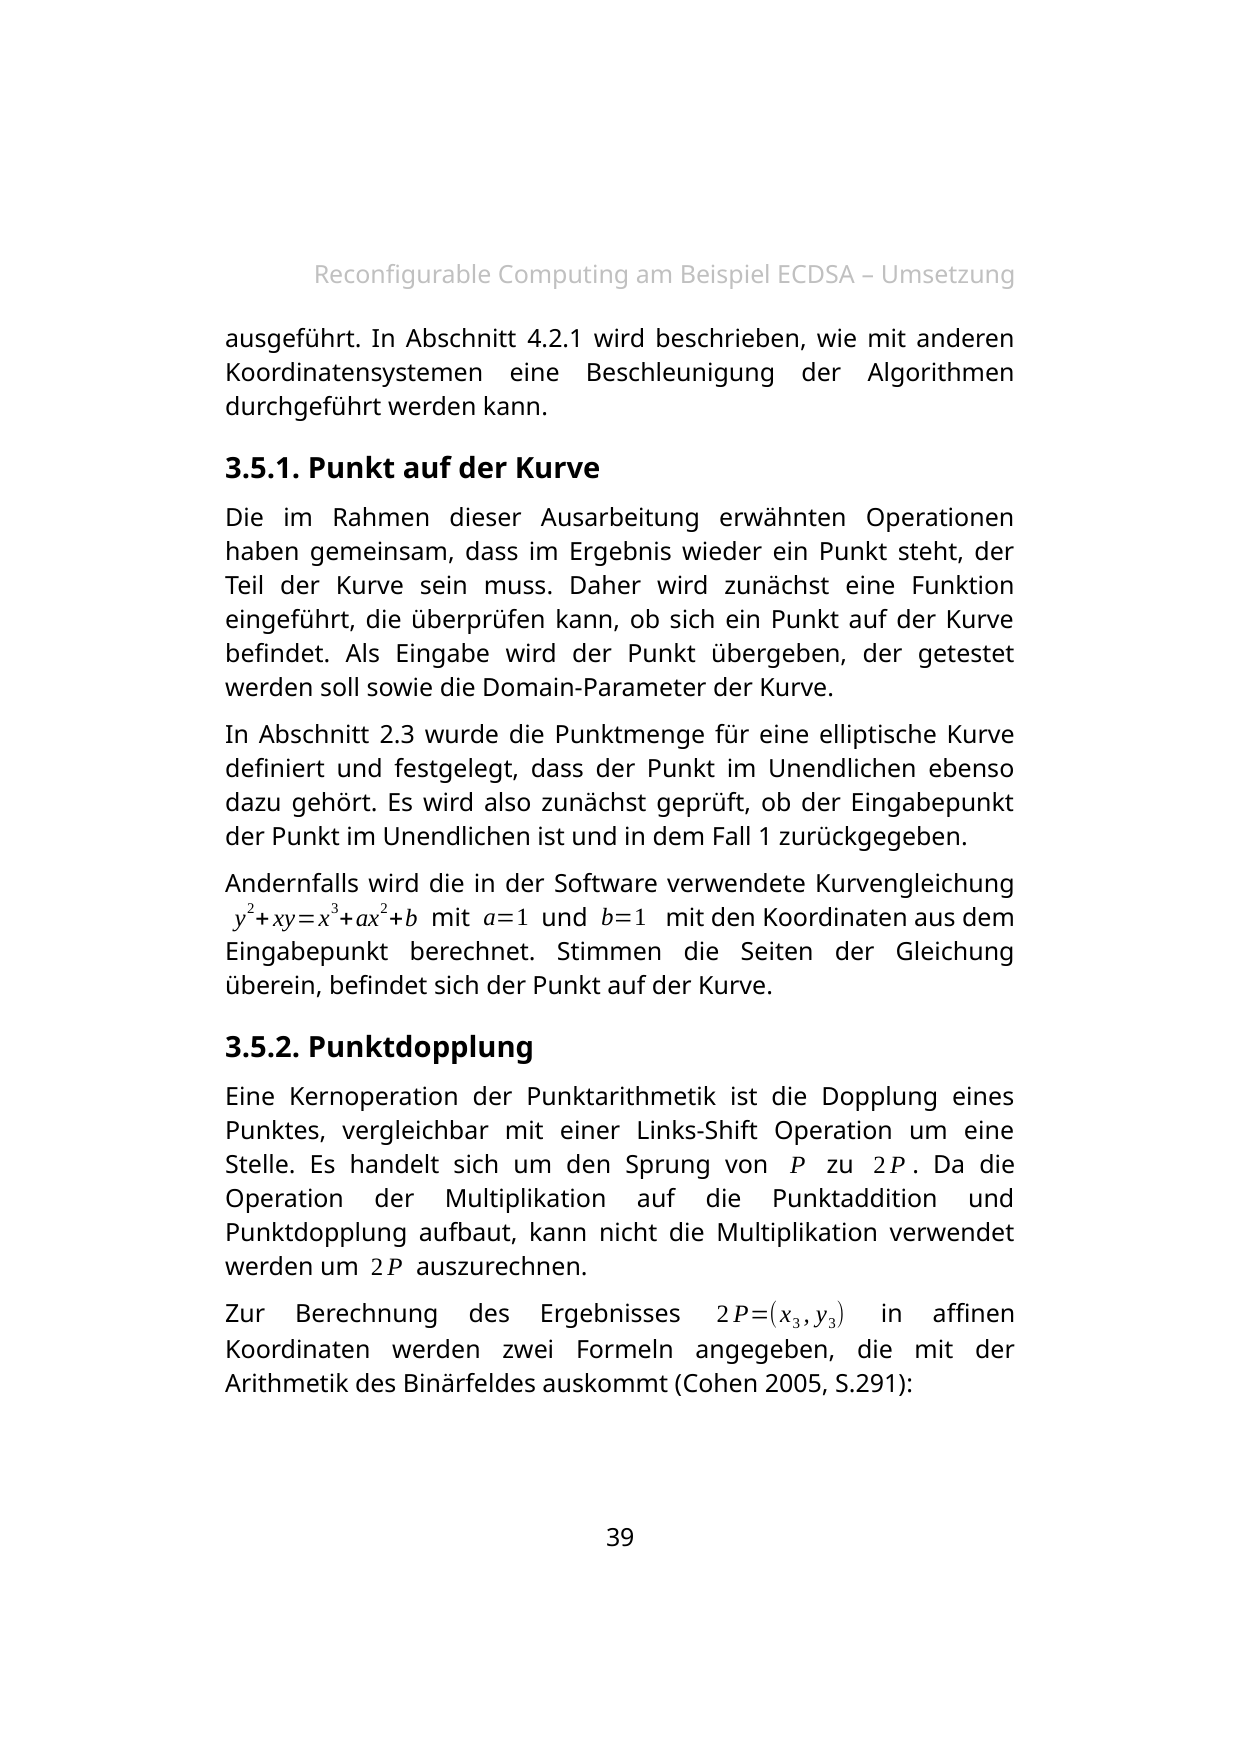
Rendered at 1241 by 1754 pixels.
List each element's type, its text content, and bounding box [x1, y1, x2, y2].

text Eine Kernoperation der Punktarithmetik ist die Dopplung eines Punktes, vergleichbar mit einer Links-Shift Operation um eine Stelle. Es handelt sich um den Sprung von zu . Da die Operation der Multiplikation auf die Punktaddition und Punktdopplung aufbaut, kann nicht die Multiplikation verwendet werden um auszurechnen. [225, 1079, 1015, 1283]
subtitle Punkt auf der Kurve [225, 447, 1015, 487]
text Andernfalls wird die in der Software verwendete Kurvengleichung mit und mit den Koordinaten aus dem Eingabepunkt berechnet. Stimmen die Seiten der Gleichung überein, befindet sich der Punkt auf der Kurve. [225, 865, 1015, 1002]
text Zur Berechnung des Ergebnisses in affinen Koordinaten werden zwei Formeln angegeben, die mit der Arithmetik des Binärfeldes auskommt (Cohen 2005, S.291): [225, 1296, 1015, 1399]
text Die im Rahmen dieser Ausarbeitung erwähnten Operationen haben gemeinsam, dass im Ergebnis wieder ein Punkt steht, der Teil der Kurve sein muss. Daher wird zunächst eine Funktion eingeführt, die überprüfen kann, ob sich ein Punkt auf der Kurve befindet. Als Eingabe wird der Punkt übergeben, der getestet werden soll sowie die Domain-Parameter der Kurve. [225, 500, 1015, 704]
text ausgeführt. In Abschnitt 4.2.1 wird beschrieben, wie mit anderen Koordinatensystemen eine Beschleunigung der Algorithmen durchgeführt werden kann. [225, 320, 1015, 422]
text In Abschnitt 2.3 wurde die Punktmenge für eine elliptische Kurve definiert und festgelegt, dass der Punkt im Unendlichen ebenso dazu gehört. Es wird also zunächst geprüft, ob der Eingabepunkt der Punkt im Unendlichen ist und in dem Fall 1 zurückgegeben. [225, 717, 1015, 853]
subtitle Punktdopplung [225, 1027, 1015, 1066]
